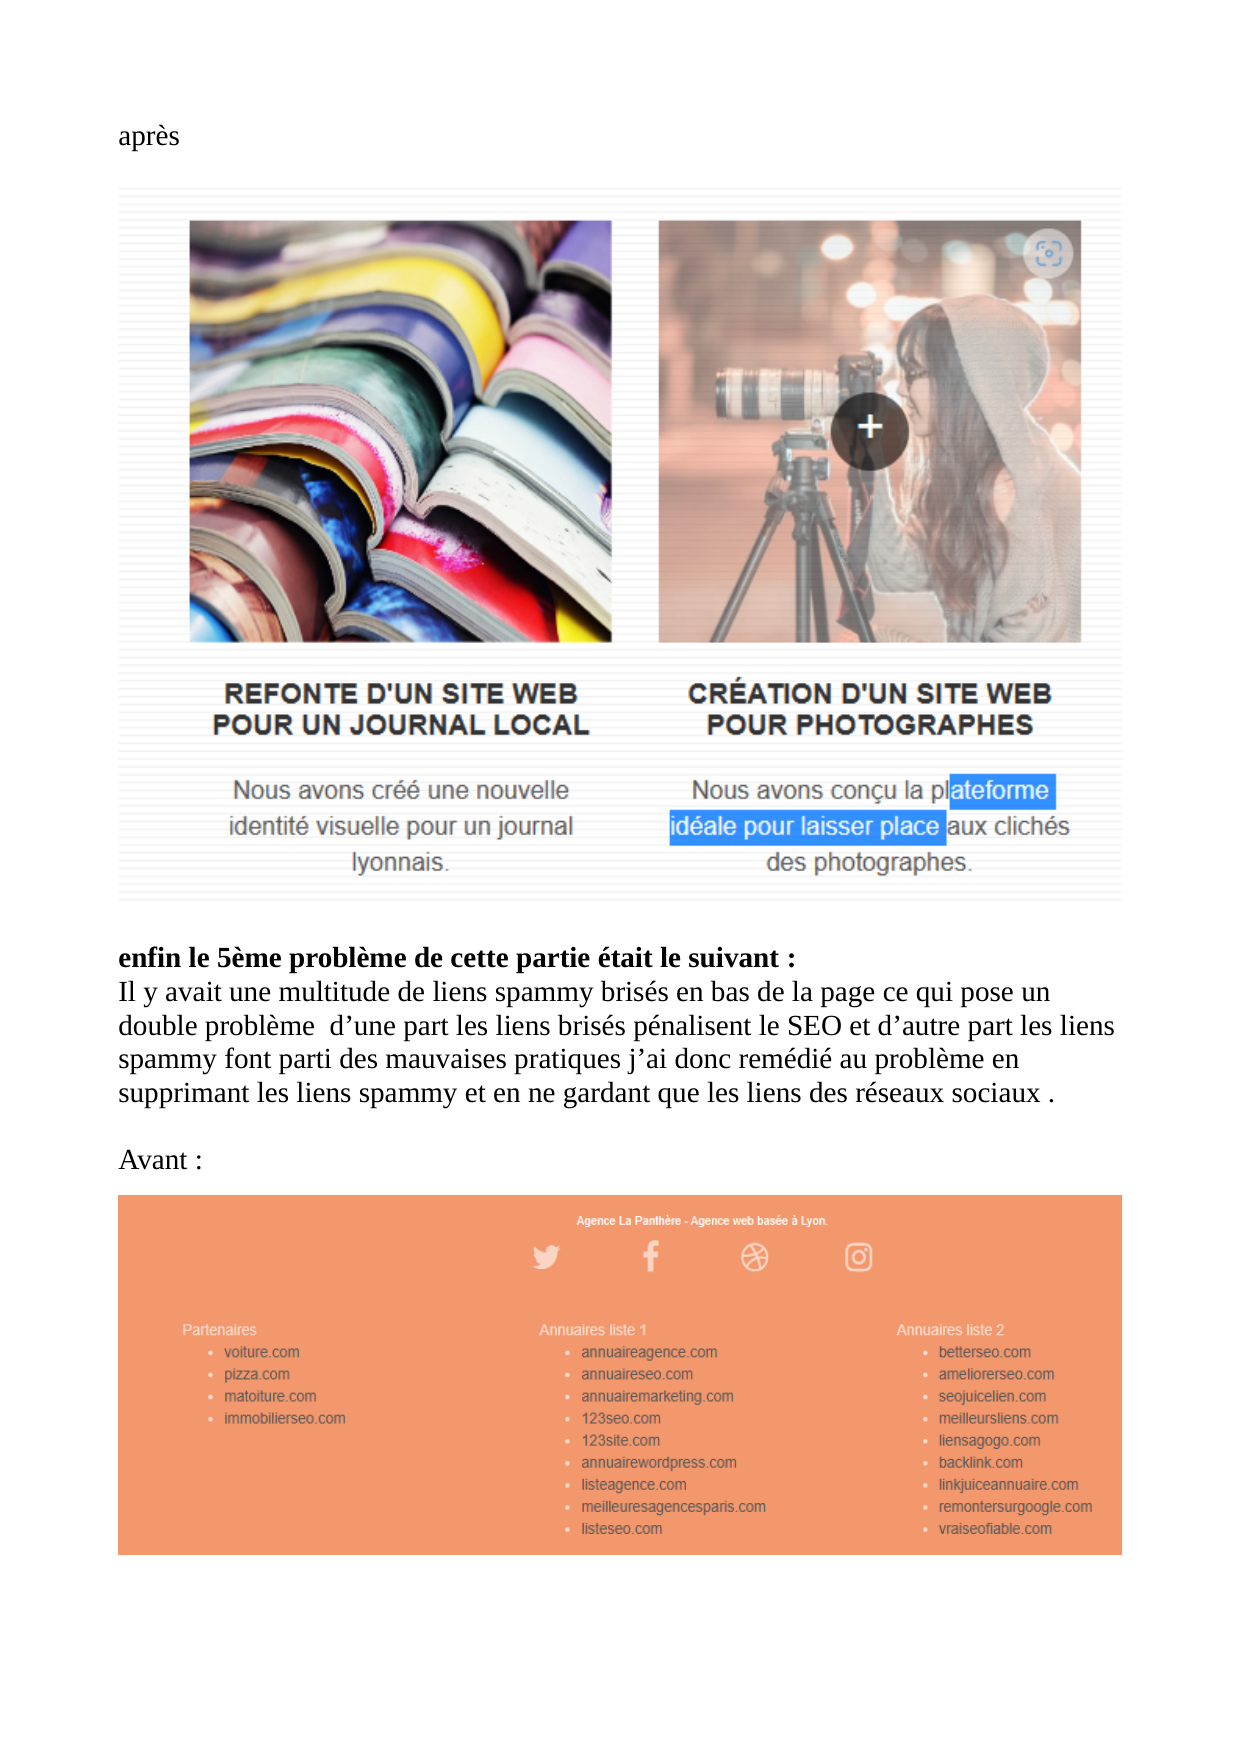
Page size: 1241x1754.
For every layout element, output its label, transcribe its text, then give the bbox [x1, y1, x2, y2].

picture [118, 1195, 1123, 1555]
text après [118, 118, 1122, 152]
text Avant : [118, 1142, 1122, 1175]
picture [118, 185, 1122, 907]
text enfin le 5ème problème de cette partie était le suivant : [118, 941, 1122, 974]
text Il y avait une multitude de liens spammy brisés en bas de la page ce qui pose un double problème d’une part les liens brisés pénalisent le SEO et d’autre part les liens spammy font parti des mauvaises pratiques j’ai donc remédié au problème en supprimant les liens spammy et en ne gardant que les liens des réseaux sociaux . [118, 974, 1122, 1108]
